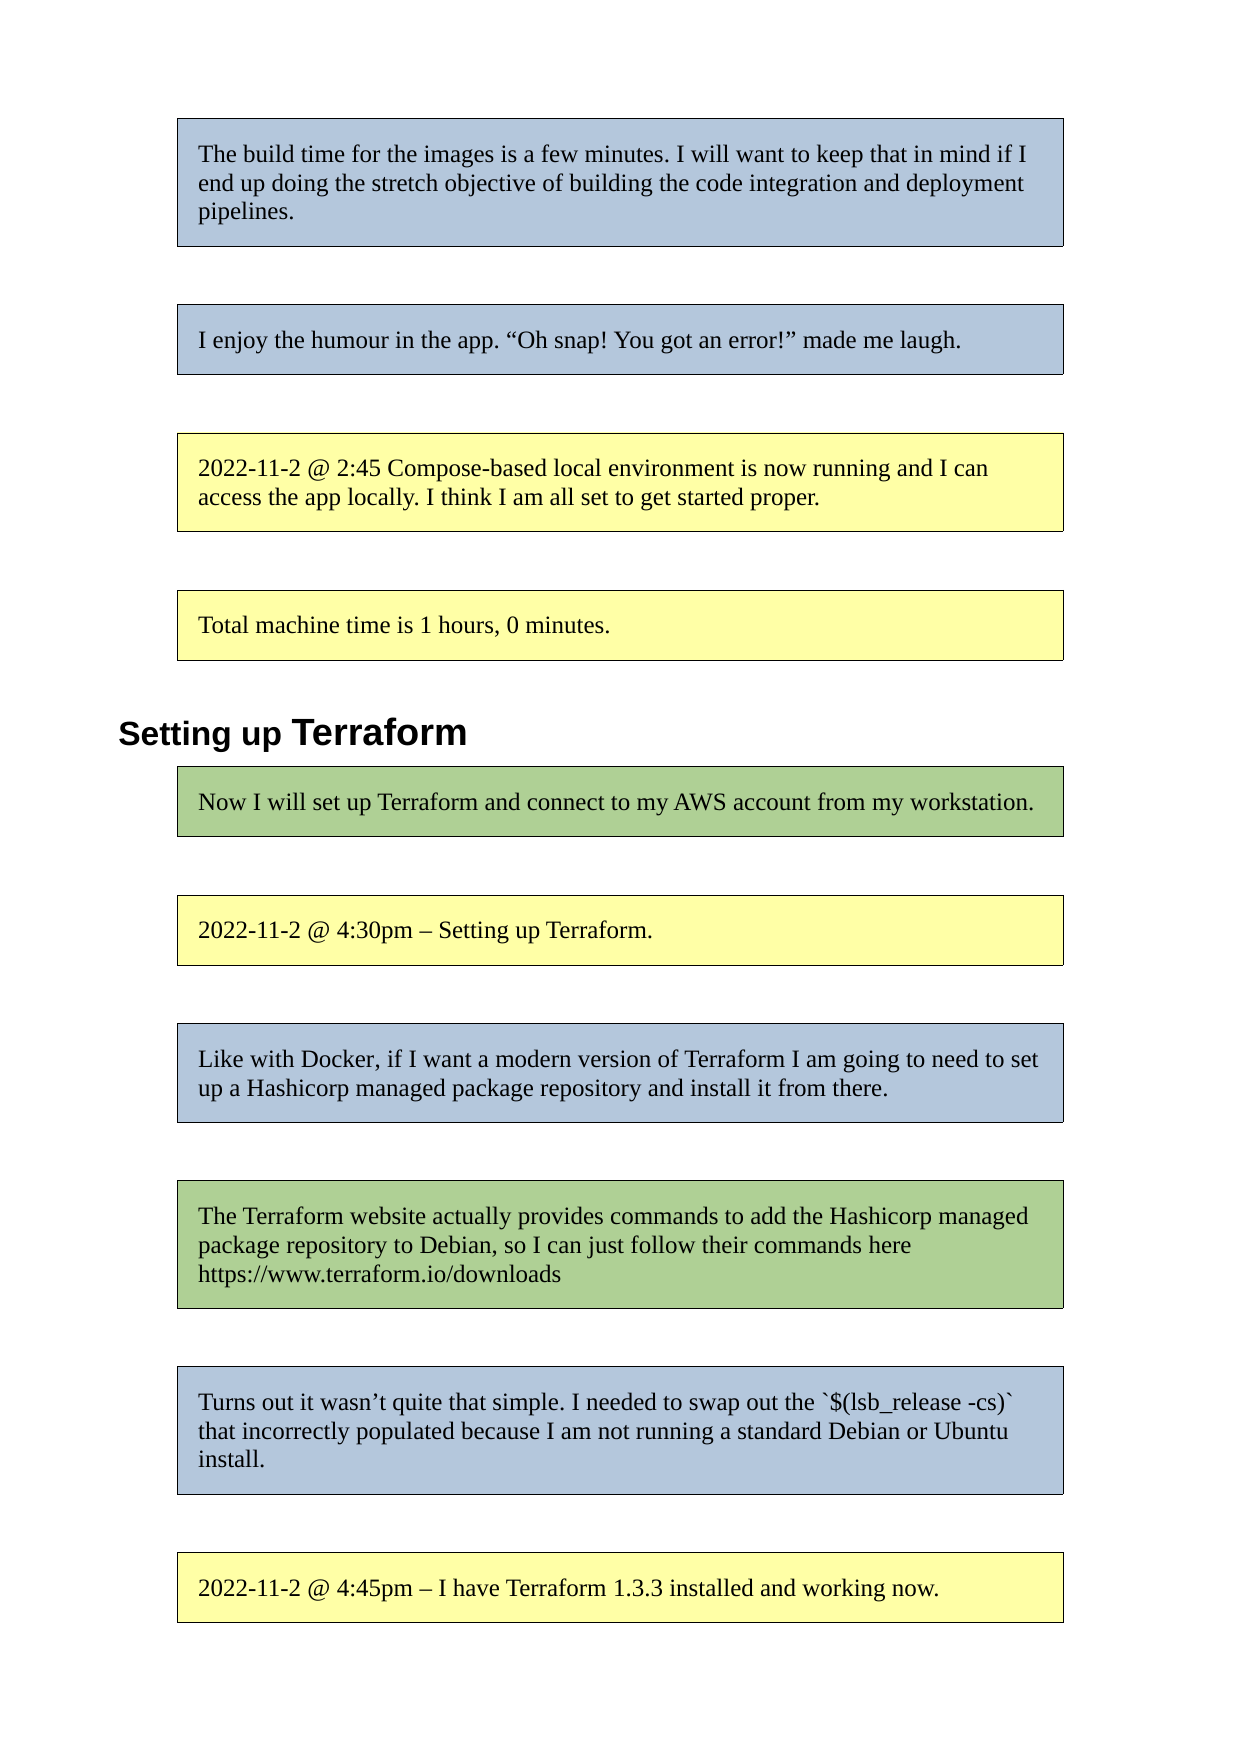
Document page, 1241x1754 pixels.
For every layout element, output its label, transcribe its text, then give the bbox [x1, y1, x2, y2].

text Now I will set up Terraform and connect to my AWS account from my workstation. [178, 767, 1063, 836]
text The Terraform website actually provides commands to add the Hashicorp managed package repository to Debian, so I can just follow their commands here https://www.terraform.io/downloads [178, 1181, 1063, 1308]
text Total machine time is 1 hours, 0 minutes. [178, 591, 1063, 660]
text I enjoy the humour in the app. “Oh snap! You got an error!” made me laugh. [178, 305, 1063, 374]
subtitle Setting up Terraform [118, 710, 1122, 754]
text The build time for the images is a few minutes. I will want to keep that in mind if I end up doing the stretch objective of building the code integration and deployment pipelines. [178, 119, 1063, 246]
text Like with Docker, if I want a modern version of Terraform I am going to need to set up a Hashicorp managed package repository and install it from there. [178, 1024, 1063, 1122]
text Turns out it wasn’t quite that simple. I needed to swap out the `$(lsb_release -cs)` that incorrectly populated because I am not running a standard Debian or Ubuntu install. [178, 1367, 1063, 1494]
text 2022-11-2 @ 4:45pm – I have Terraform 1.3.3 installed and working now. [178, 1553, 1063, 1622]
text 2022-11-2 @ 2:45 Compose-based local environment is now running and I can access the app locally. I think I am all set to get started proper. [178, 434, 1063, 531]
text 2022-11-2 @ 4:30pm – Setting up Terraform. [178, 896, 1063, 965]
